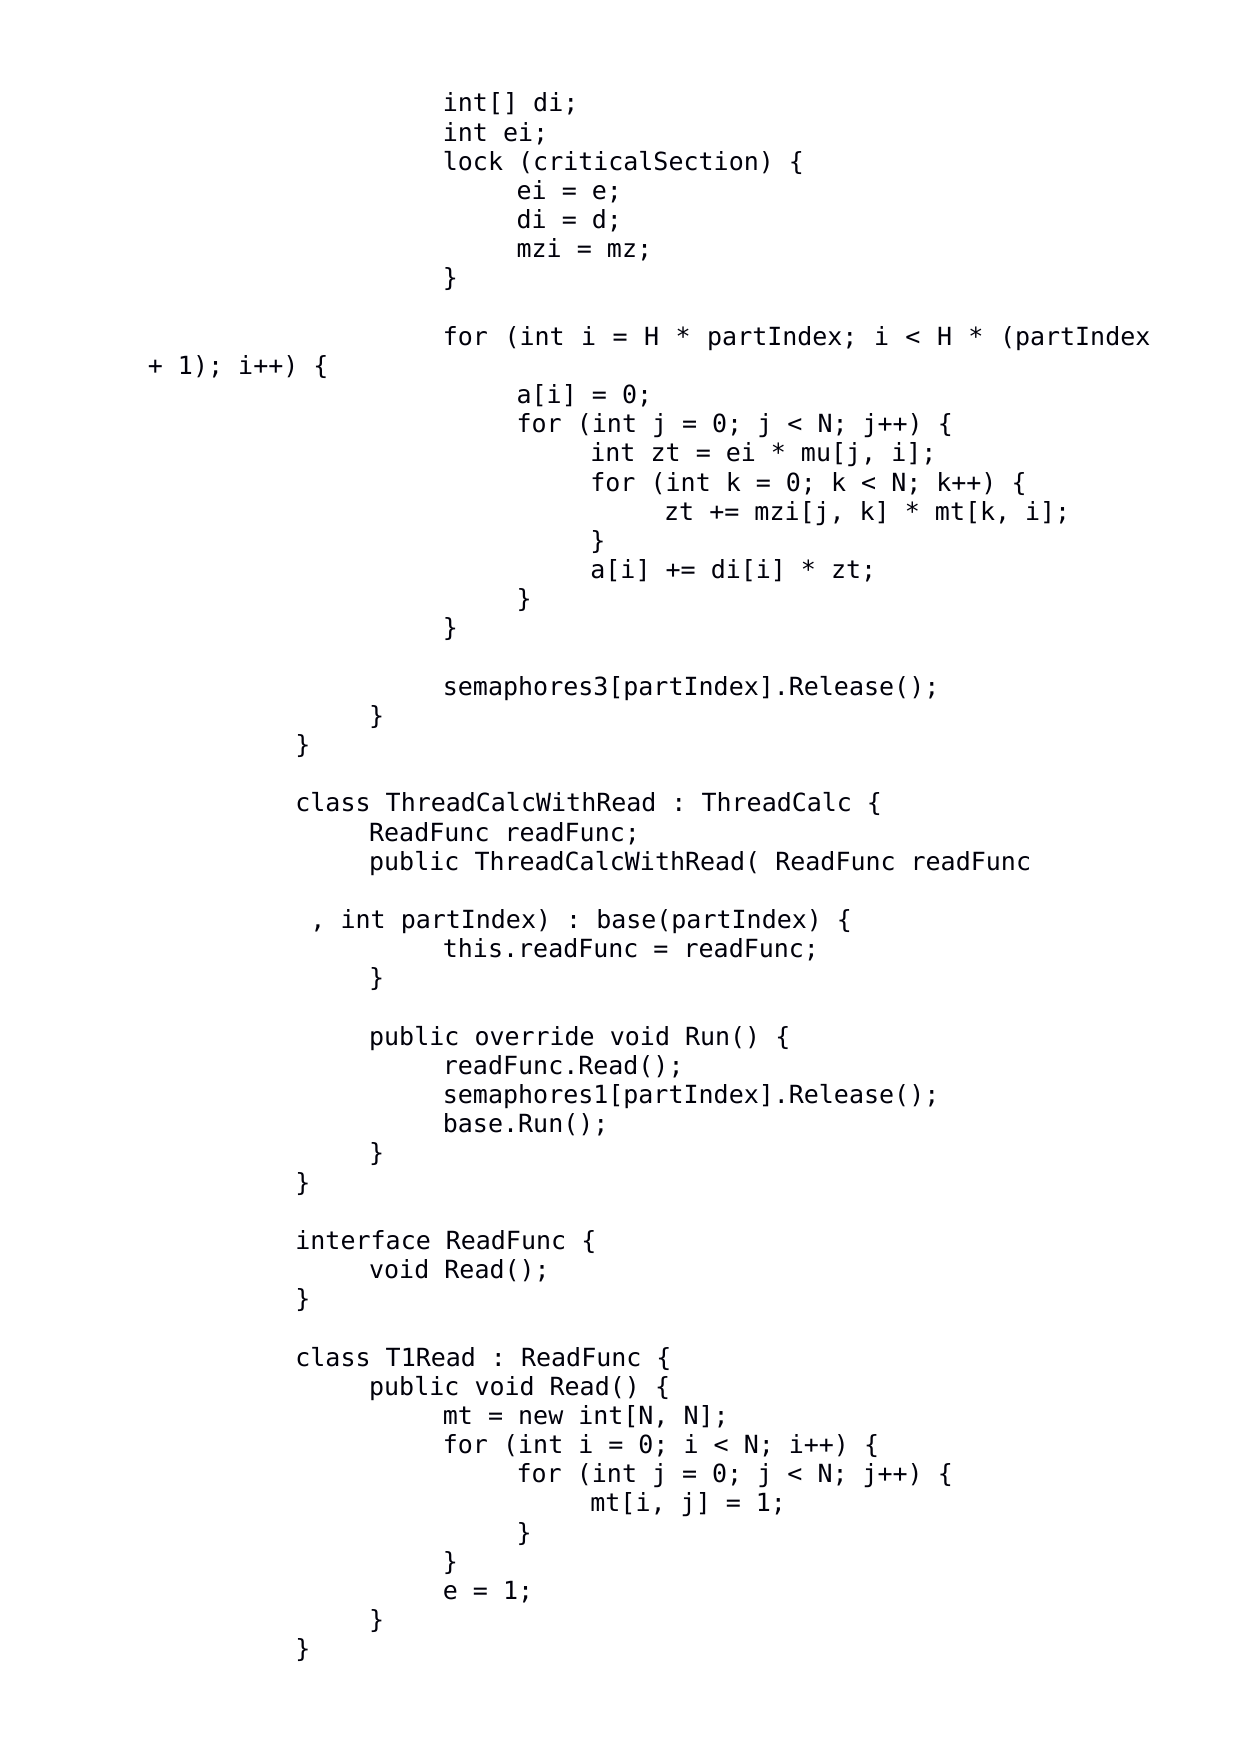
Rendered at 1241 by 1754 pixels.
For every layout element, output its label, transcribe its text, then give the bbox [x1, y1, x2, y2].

text for (int j = 0; j < N; j++) { [148, 409, 1152, 439]
text } [148, 1284, 1152, 1314]
text this.readFunc = readFunc; [148, 934, 1152, 964]
text void Read(); [148, 1255, 1152, 1284]
text } [148, 1139, 1152, 1168]
text public void Read() { [148, 1372, 1152, 1401]
text e = 1; [148, 1576, 1152, 1605]
text semaphores3[partIndex].Release(); [148, 672, 1152, 701]
text public override void Run() { [148, 1022, 1152, 1051]
text di = d; [148, 205, 1152, 234]
text ReadFunc readFunc; [148, 818, 1152, 847]
text for (int k = 0; k < N; k++) { [148, 468, 1152, 497]
text ei = e; [148, 176, 1152, 205]
text int zt = ei * mu[j, i]; [148, 439, 1152, 468]
text for (int j = 0; j < N; j++) { [148, 1459, 1152, 1489]
text a[i] += di[i] * zt; [148, 555, 1152, 584]
text mt[i, j] = 1; [148, 1489, 1152, 1518]
text } [148, 526, 1152, 555]
text class T1Read : ReadFunc { [148, 1343, 1152, 1372]
text } [148, 730, 1152, 759]
text interface ReadFunc { [148, 1226, 1152, 1255]
text } [148, 614, 1152, 643]
text } [148, 1518, 1152, 1547]
text mt = new int[N, N]; [148, 1401, 1152, 1430]
text } [148, 964, 1152, 993]
text base.Run(); [148, 1109, 1152, 1139]
text } [148, 701, 1152, 730]
text zt += mzi[j, k] * mt[k, i]; [148, 497, 1152, 526]
text int[] di; [148, 89, 1152, 118]
text for (int i = H * partIndex; i < H * (partIndex + 1); i++) { [148, 322, 1152, 380]
text } [148, 264, 1152, 293]
text } [148, 1168, 1152, 1197]
text } [148, 1605, 1152, 1634]
text lock (criticalSection) { [148, 147, 1152, 176]
text for (int i = 0; i < N; i++) { [148, 1430, 1152, 1459]
text semaphores1[partIndex].Release(); [148, 1080, 1152, 1109]
text readFunc.Read(); [148, 1051, 1152, 1080]
text } [148, 1634, 1152, 1664]
text int ei; [148, 118, 1152, 147]
text a[i] = 0; [148, 380, 1152, 409]
text class ThreadCalcWithRead : ThreadCalc { [148, 789, 1152, 818]
text public ThreadCalcWithRead( ReadFunc readFunc [148, 847, 1152, 876]
text , int partIndex) : base(partIndex) { [148, 876, 1152, 934]
text mzi = mz; [148, 234, 1152, 264]
text } [148, 584, 1152, 614]
text } [148, 1547, 1152, 1576]
